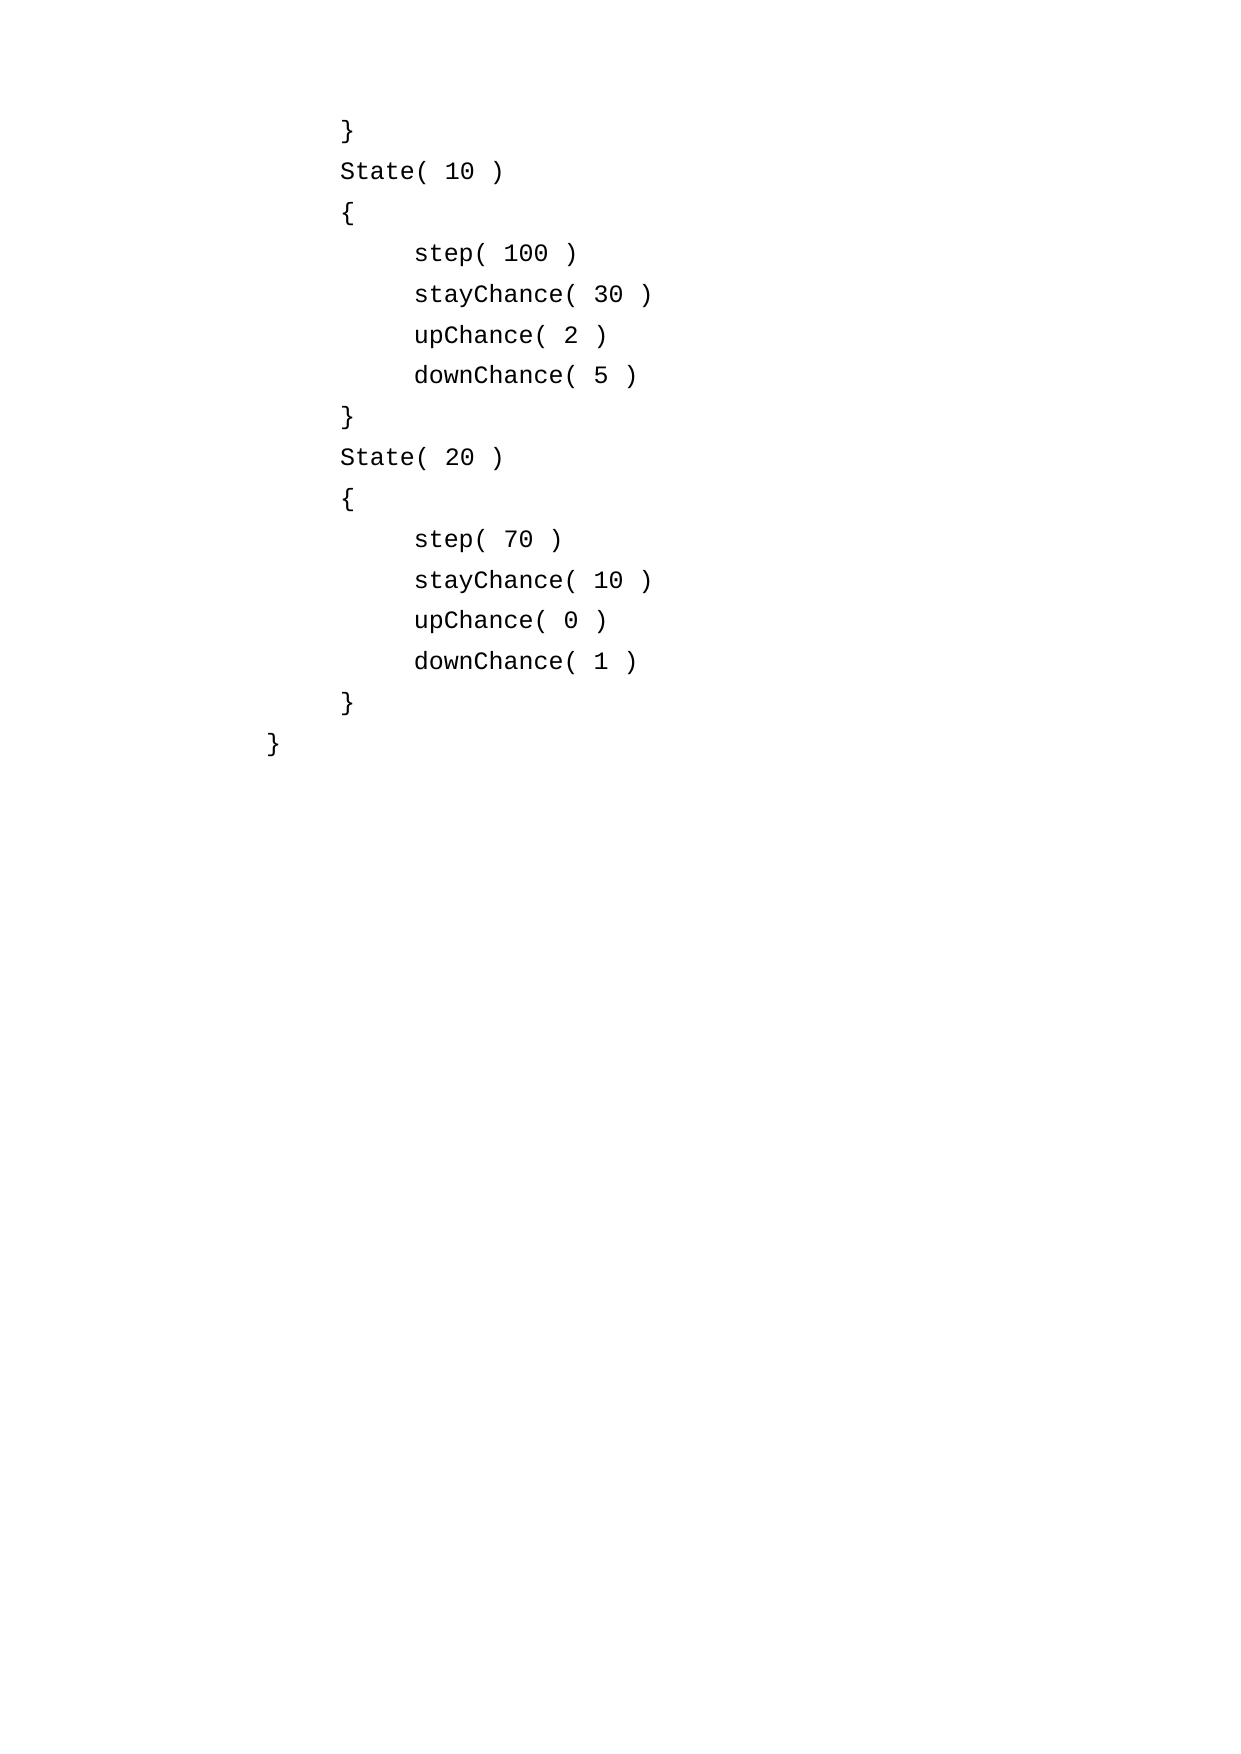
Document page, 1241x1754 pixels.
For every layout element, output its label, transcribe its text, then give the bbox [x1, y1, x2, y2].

text downChance( 5 ) [266, 363, 1122, 391]
text { [266, 200, 1122, 228]
text State( 10 ) [266, 159, 1122, 187]
text step( 100 ) [266, 241, 1122, 269]
text } [266, 118, 1122, 146]
text stayChance( 30 ) [266, 281, 1122, 310]
text } [266, 731, 1122, 759]
text { [266, 486, 1122, 514]
text upChance( 2 ) [266, 322, 1122, 351]
text step( 70 ) [266, 526, 1122, 555]
text downChance( 1 ) [266, 649, 1122, 677]
text } [266, 404, 1122, 432]
text } [266, 690, 1122, 718]
text upChance( 0 ) [266, 608, 1122, 636]
text State( 20 ) [266, 445, 1122, 473]
text stayChance( 10 ) [266, 567, 1122, 596]
